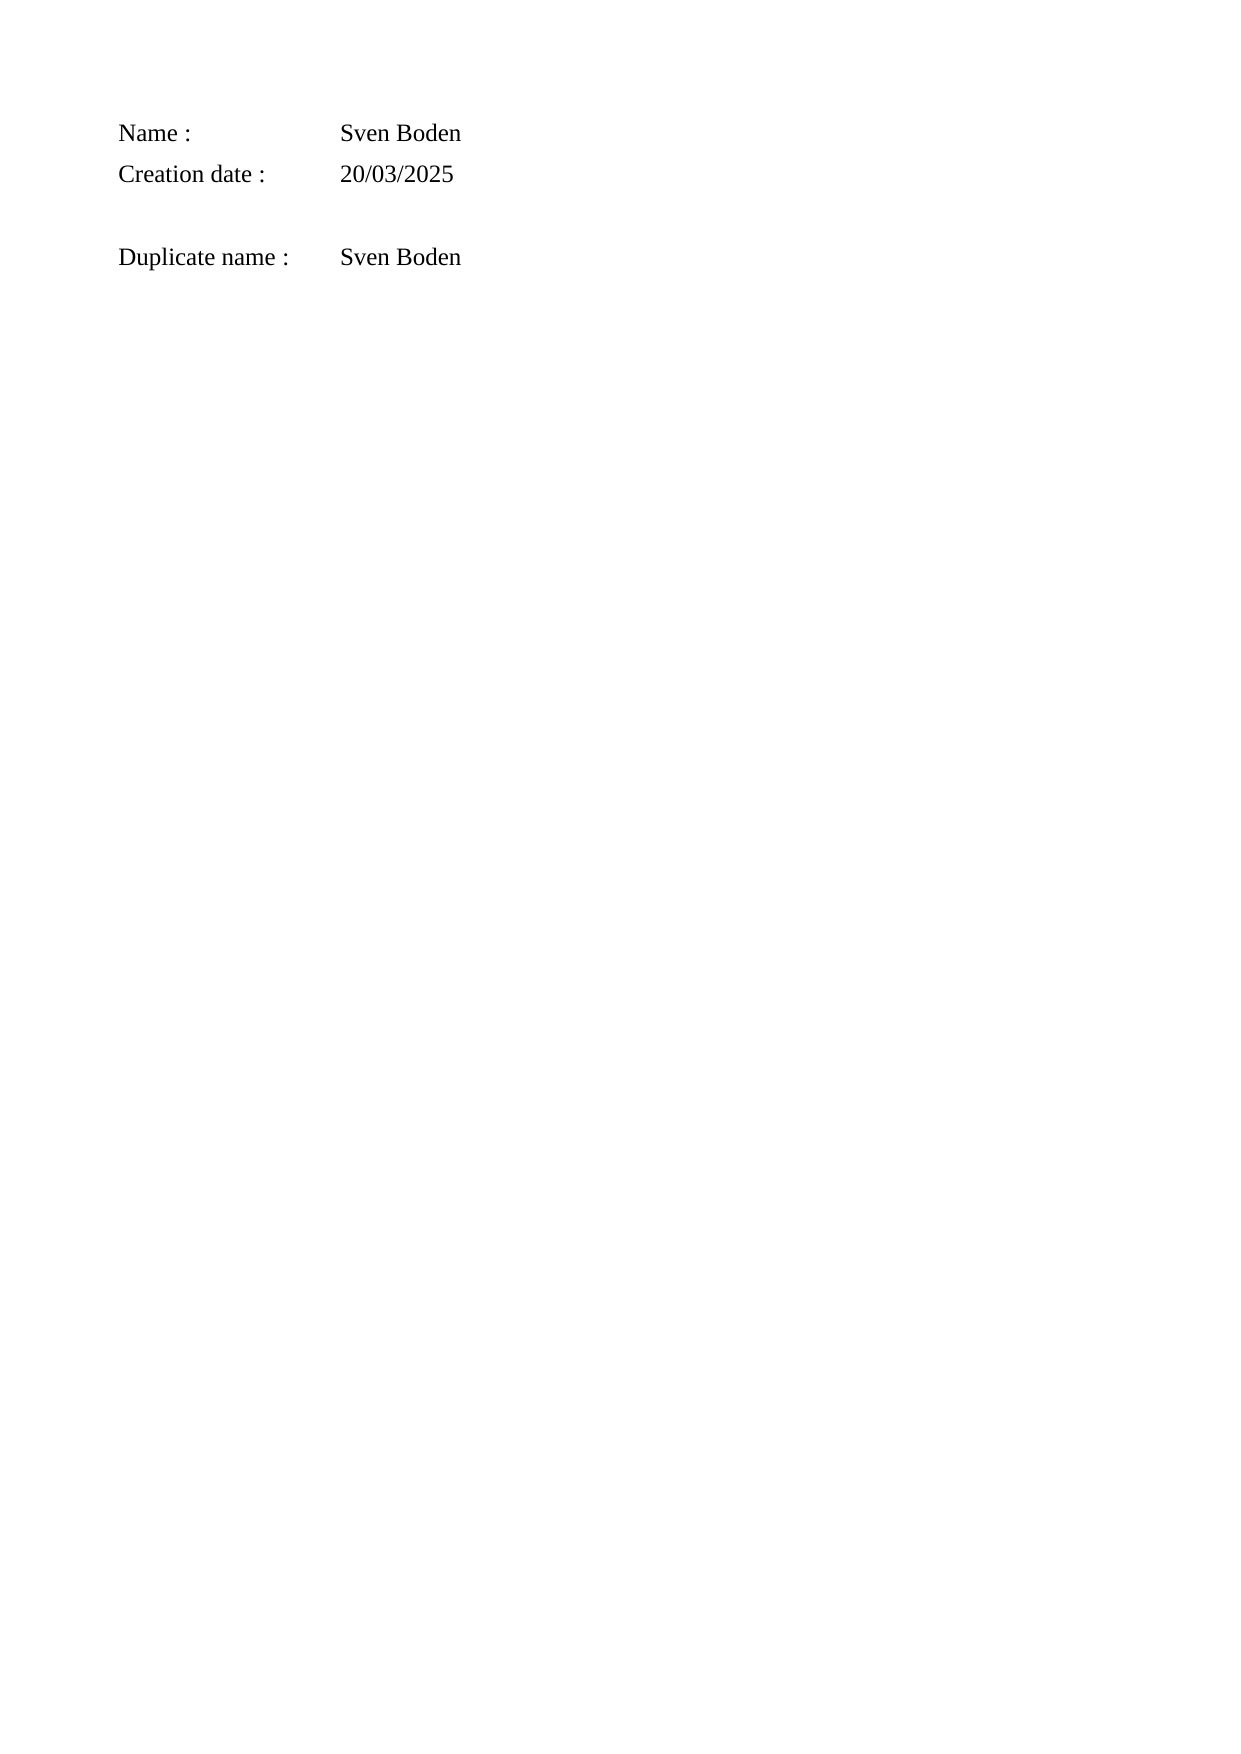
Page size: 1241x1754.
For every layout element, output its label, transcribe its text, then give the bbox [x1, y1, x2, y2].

text Name : Sven Boden [118, 118, 1122, 147]
text Duplicate name : Sven Boden [118, 242, 1122, 271]
text Creation date : 20/03/2025 [118, 159, 1122, 188]
